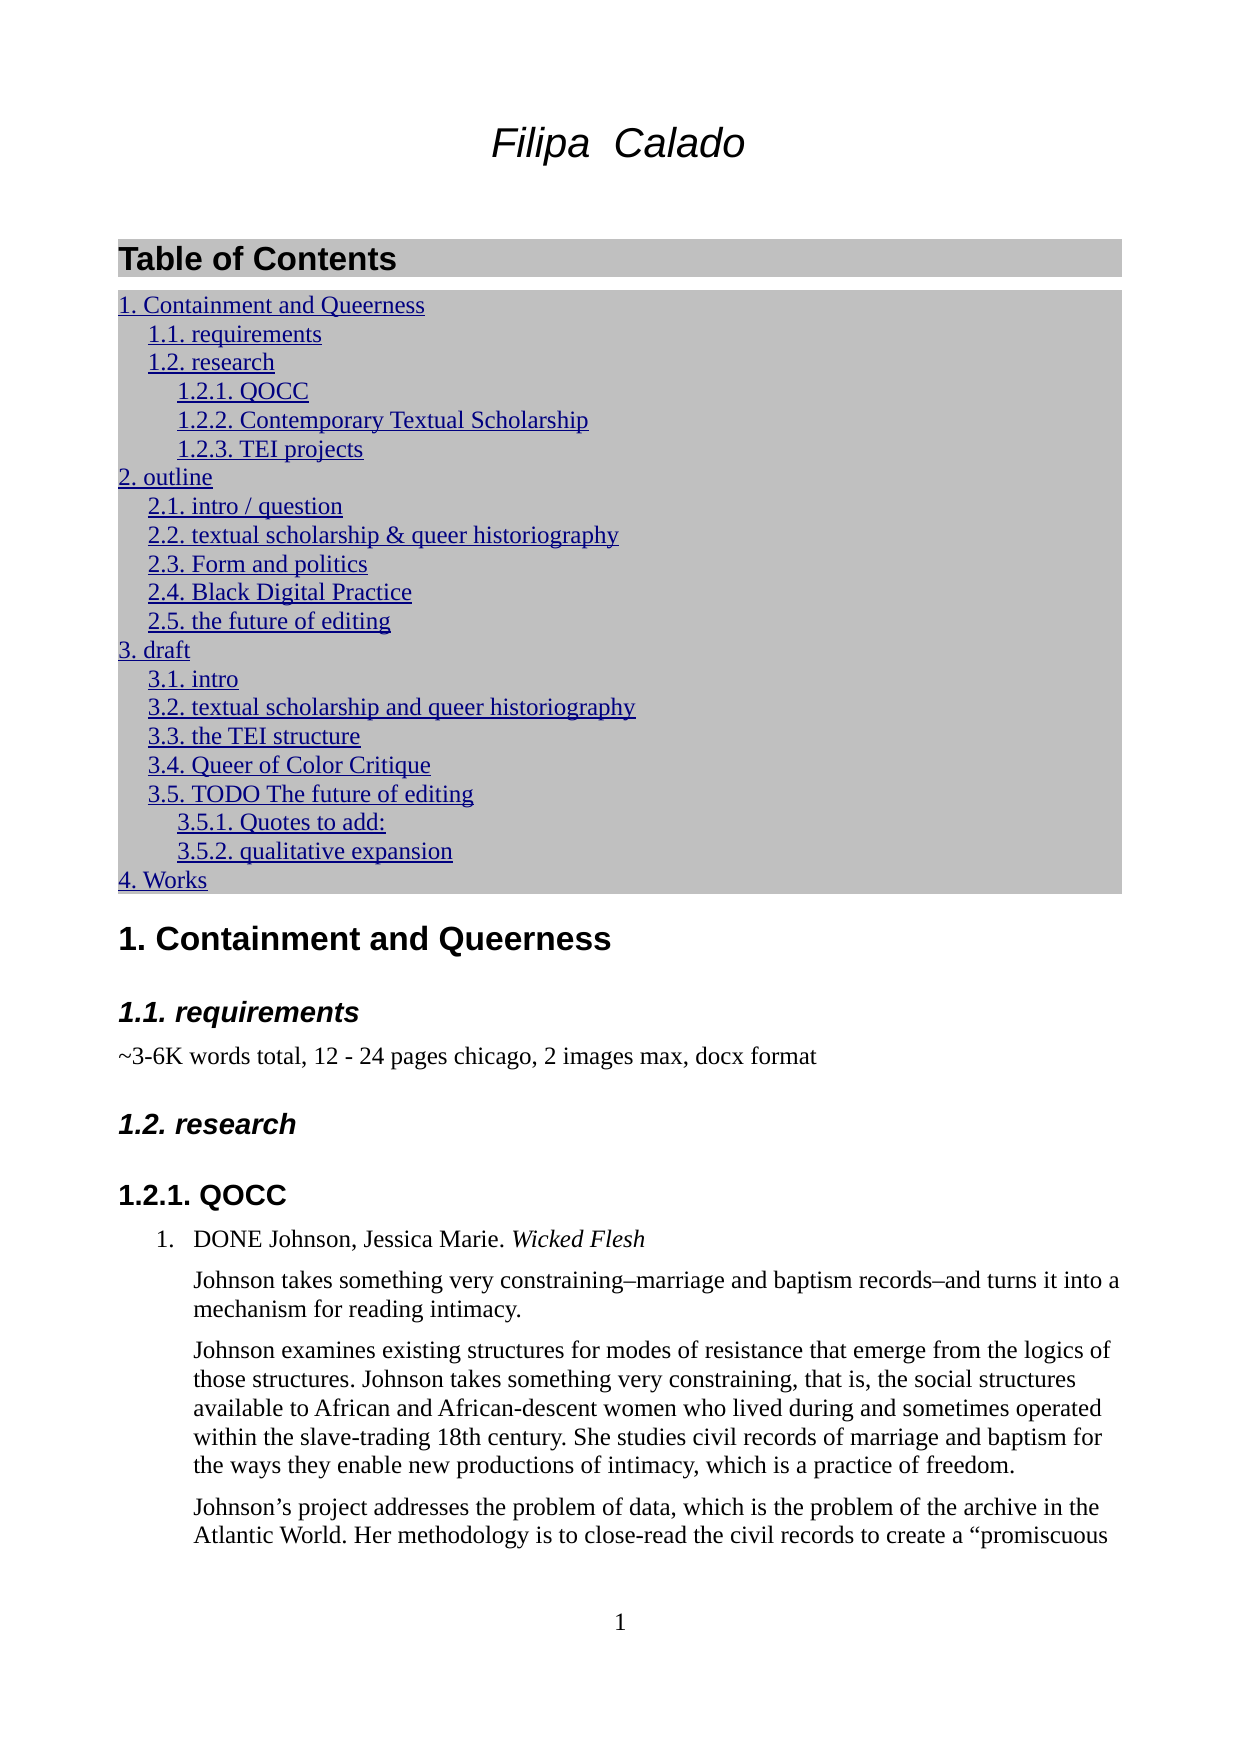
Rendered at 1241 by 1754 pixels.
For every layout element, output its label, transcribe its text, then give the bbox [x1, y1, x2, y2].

subtitle Table of Contents [118, 239, 1122, 277]
subtitle research [118, 1107, 1122, 1141]
text 3.3. the TEI structure [148, 721, 1122, 750]
text 3. draft [118, 635, 1122, 664]
text 3.1. intro [148, 664, 1122, 692]
text 2.5. the future of editing [148, 606, 1122, 635]
text 1.2.2. Contemporary Textual Scholarship [177, 405, 1122, 434]
text 2.4. Black Digital Practice [148, 577, 1122, 606]
text 3.5.1. Quotes to add: [177, 807, 1122, 836]
text 1.2.3. TEI projects [177, 434, 1122, 462]
text 3.2. textual scholarship and queer historiography [148, 692, 1122, 721]
subtitle Filipa Calado [118, 118, 1122, 166]
text 1.2.1. QOCC [177, 376, 1122, 405]
text 3.5. TODO The future of editing [148, 779, 1122, 807]
text 4. Works [118, 865, 1122, 894]
subtitle QOCC [118, 1178, 1122, 1212]
text 2.1. intro / question [148, 491, 1122, 520]
subtitle requirements [118, 995, 1122, 1028]
text 2. outline [118, 462, 1122, 491]
text 1. Containment and Queerness [118, 290, 1122, 319]
text 2.2. textual scholarship & queer historiography [148, 520, 1122, 549]
list DONE Johnson, Jessica Marie. Wicked Flesh [156, 1224, 1122, 1253]
text 3.4. Queer of Color Critique [148, 750, 1122, 779]
text 1.1. requirements [148, 319, 1122, 347]
subtitle Containment and Queerness [118, 919, 1122, 957]
text 3.5.2. qualitative expansion [177, 836, 1122, 865]
text ~3-6K words total, 12 - 24 pages chicago, 2 images max, docx format [118, 1041, 1122, 1069]
text 1.2. research [148, 347, 1122, 376]
list Johnson takes something very constraining–marriage and baptism records–and turns it into a mechanism for reading intimacy. [156, 1265, 1122, 1323]
list Johnson’s project addresses the problem of data, which is the problem of the archive in the Atlantic World. Her methodology is to close-read the civil records to create a “promiscuous [156, 1492, 1122, 1549]
list Johnson examines existing structures for modes of resistance that emerge from the logics of those structures. Johnson takes something very constraining, that is, the social structures available to African and African-descent women who lived during and sometimes operated within the slave-trading 18th century. She studies civil records of marriage and baptism for the ways they enable new productions of intimacy, which is a practice of freedom. [156, 1335, 1122, 1479]
text 2.3. Form and politics [148, 549, 1122, 577]
